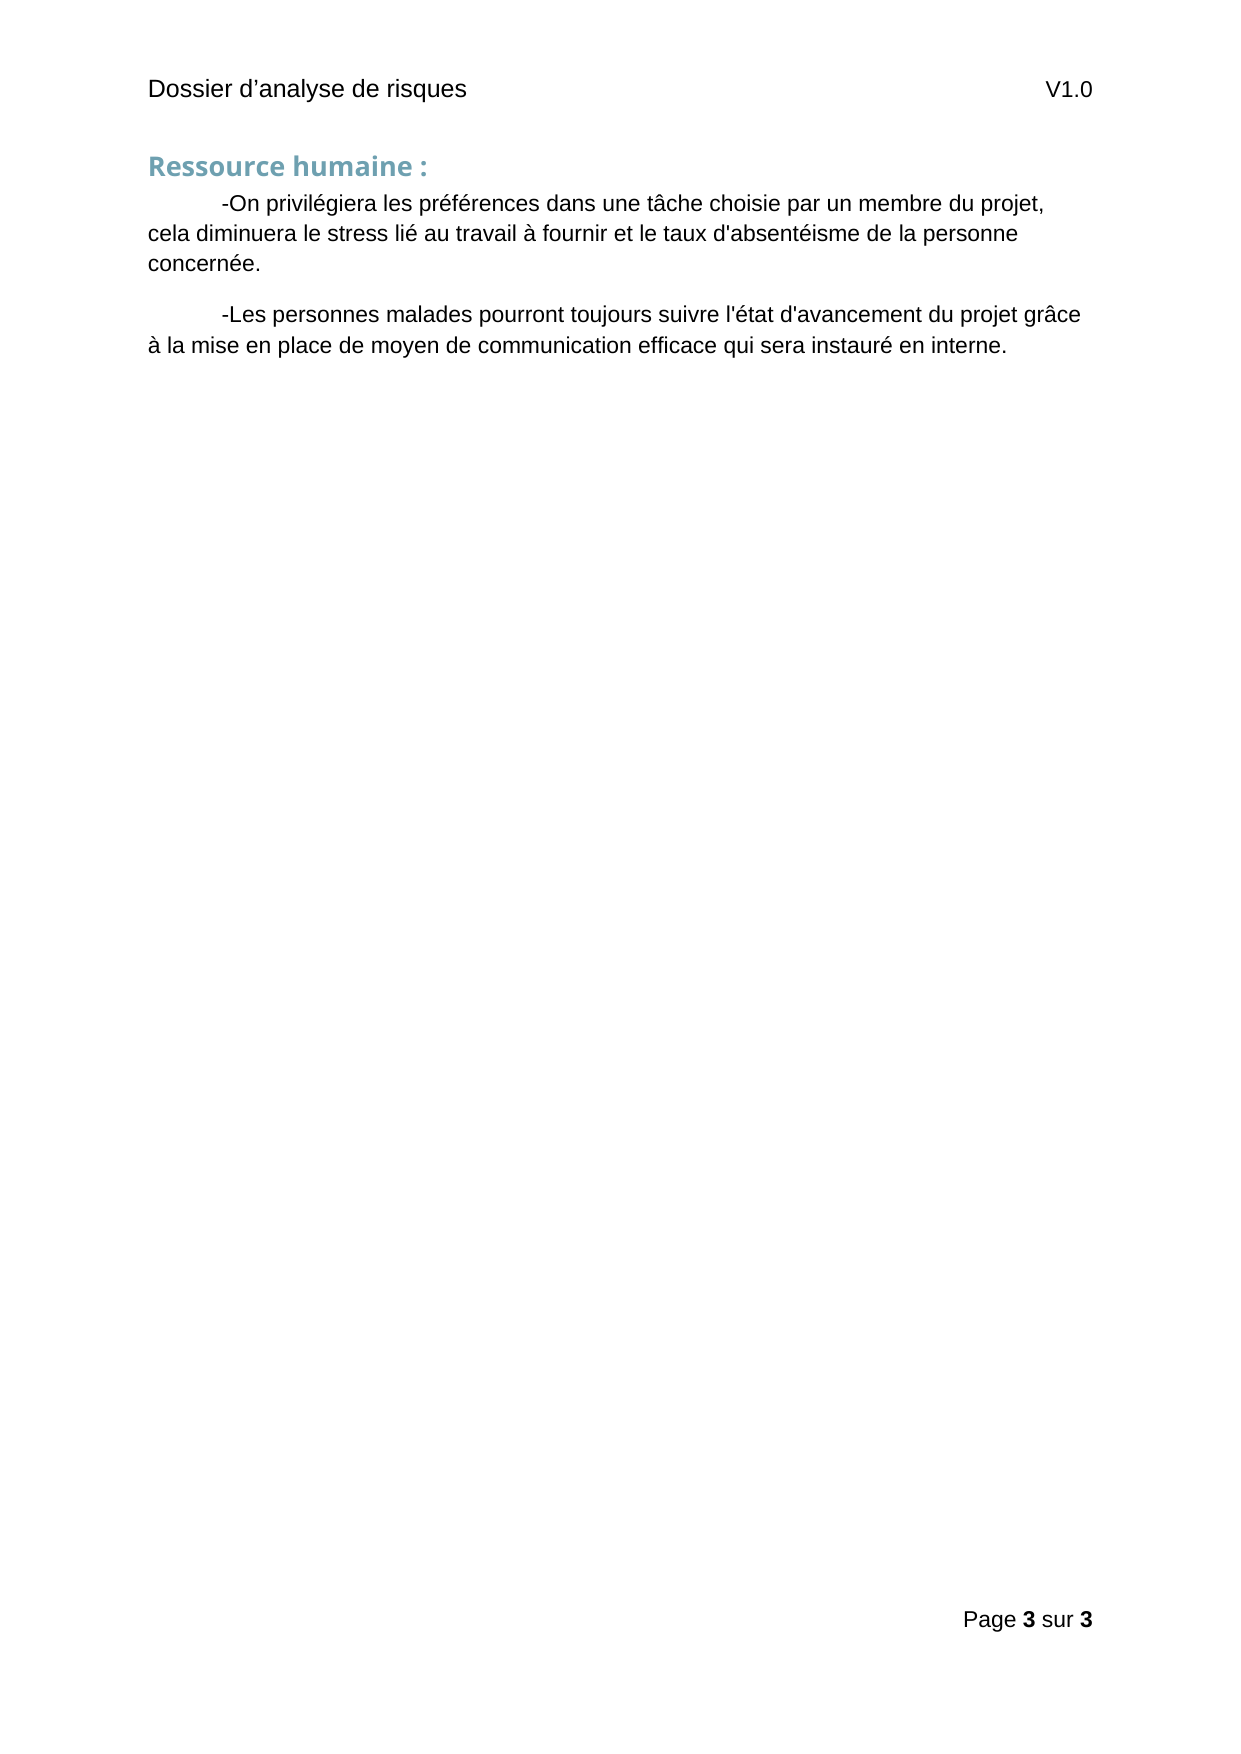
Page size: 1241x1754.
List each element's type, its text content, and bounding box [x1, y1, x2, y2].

text -Les personnes malades pourront toujours suivre l'état d'avancement du projet grâce à la mise en place de moyen de communication efficace qui sera instauré en interne. [148, 301, 1093, 358]
subtitle Ressource humaine : [148, 148, 1093, 184]
text -On privilégiera les préférences dans une tâche choisie par un membre du projet, cela diminuera le stress lié au travail à fournir et le taux d'absentéisme de la personne concernée. [148, 190, 1093, 277]
